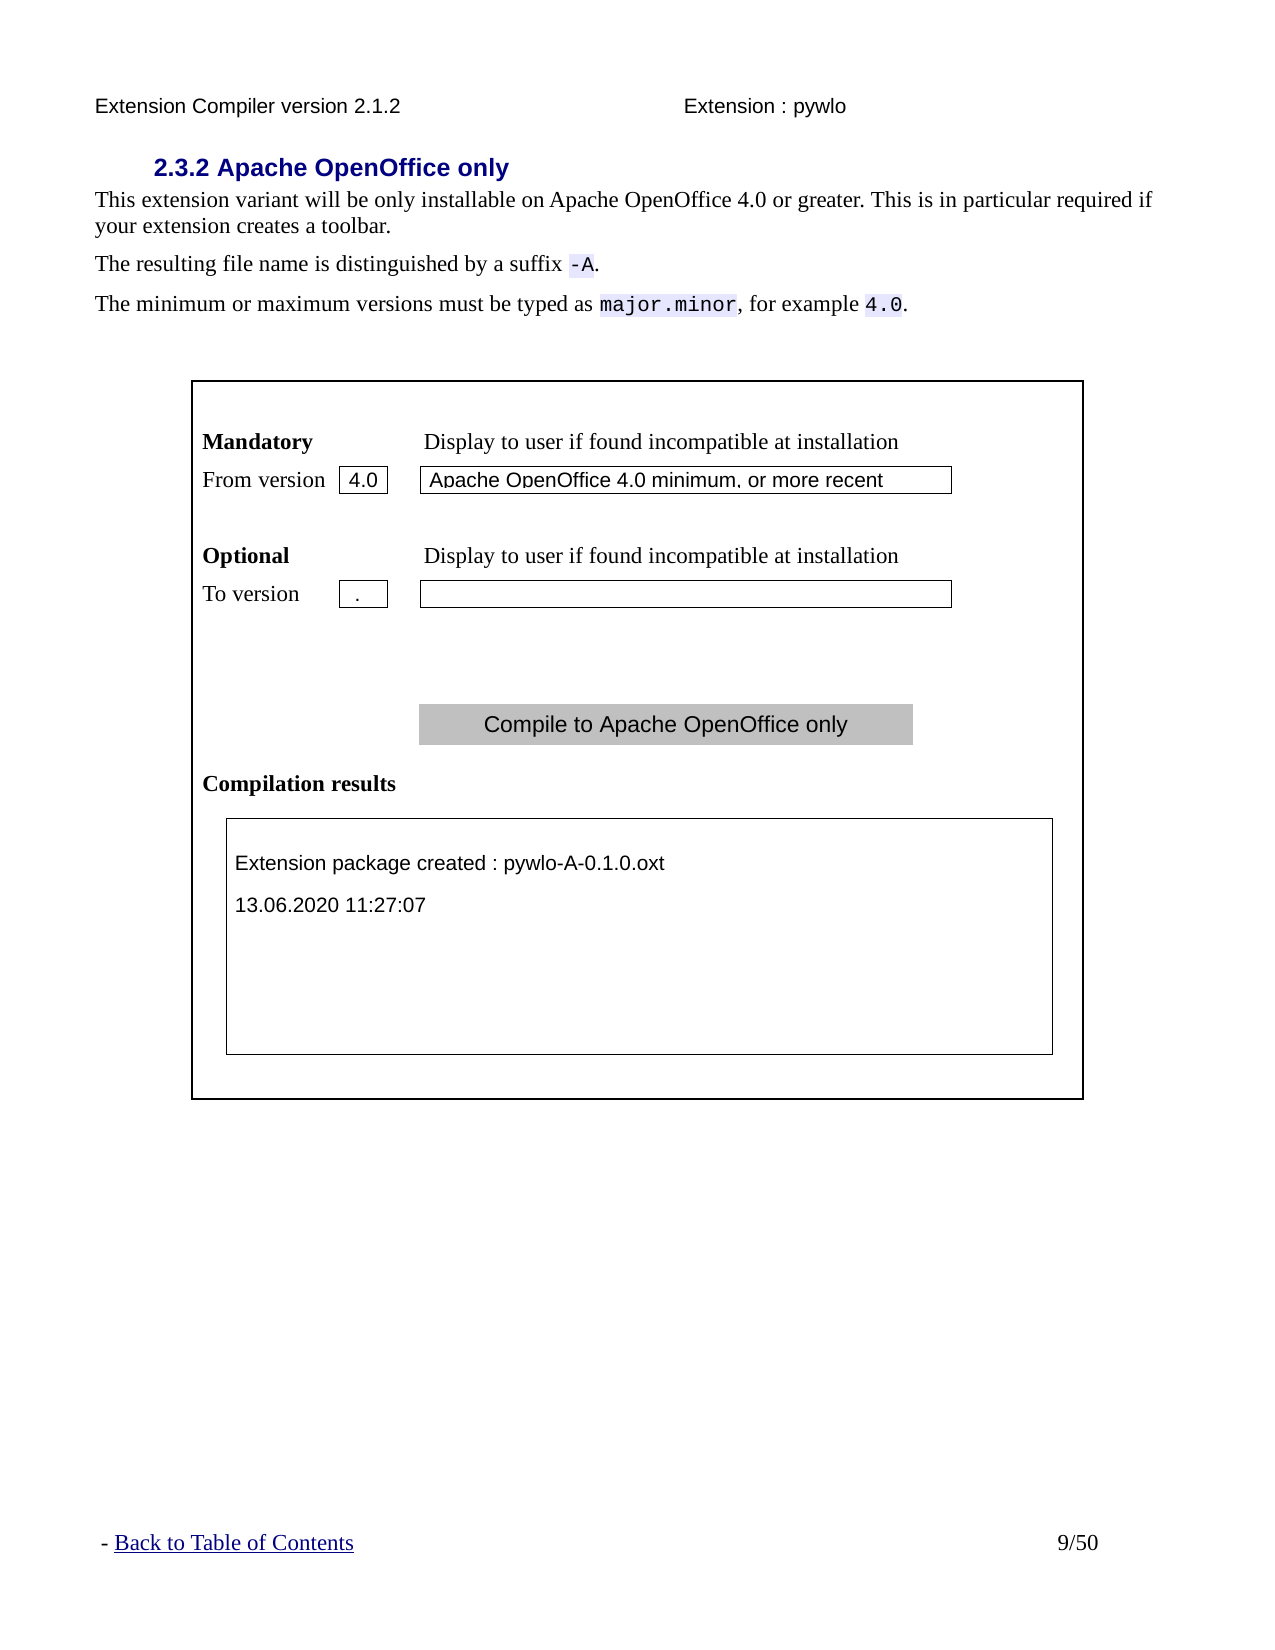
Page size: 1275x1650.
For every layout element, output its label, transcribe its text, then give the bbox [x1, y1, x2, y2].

text Compilation results [202, 771, 1073, 796]
subtitle Apache OpenOffice only [153, 153, 1181, 181]
text This extension variant will be only installable on Apache OpenOffice 4.0 or greater. This is in particular required if your extension creates a toolbar. [94, 187, 1181, 238]
text To version [202, 581, 339, 606]
text [388, 467, 420, 492]
text [952, 581, 1073, 606]
text Optional Display to user if found incompatible at installation [202, 543, 1073, 568]
text [952, 467, 1073, 492]
text The minimum or maximum versions must be typed as major.minor, for example 4.0. [94, 290, 1181, 317]
text Mandatory Display to user if found incompatible at installation [202, 429, 1073, 454]
text From version [202, 467, 339, 492]
text The resulting file name is distinguished by a suffix -A. [94, 251, 1181, 278]
text [388, 581, 420, 606]
